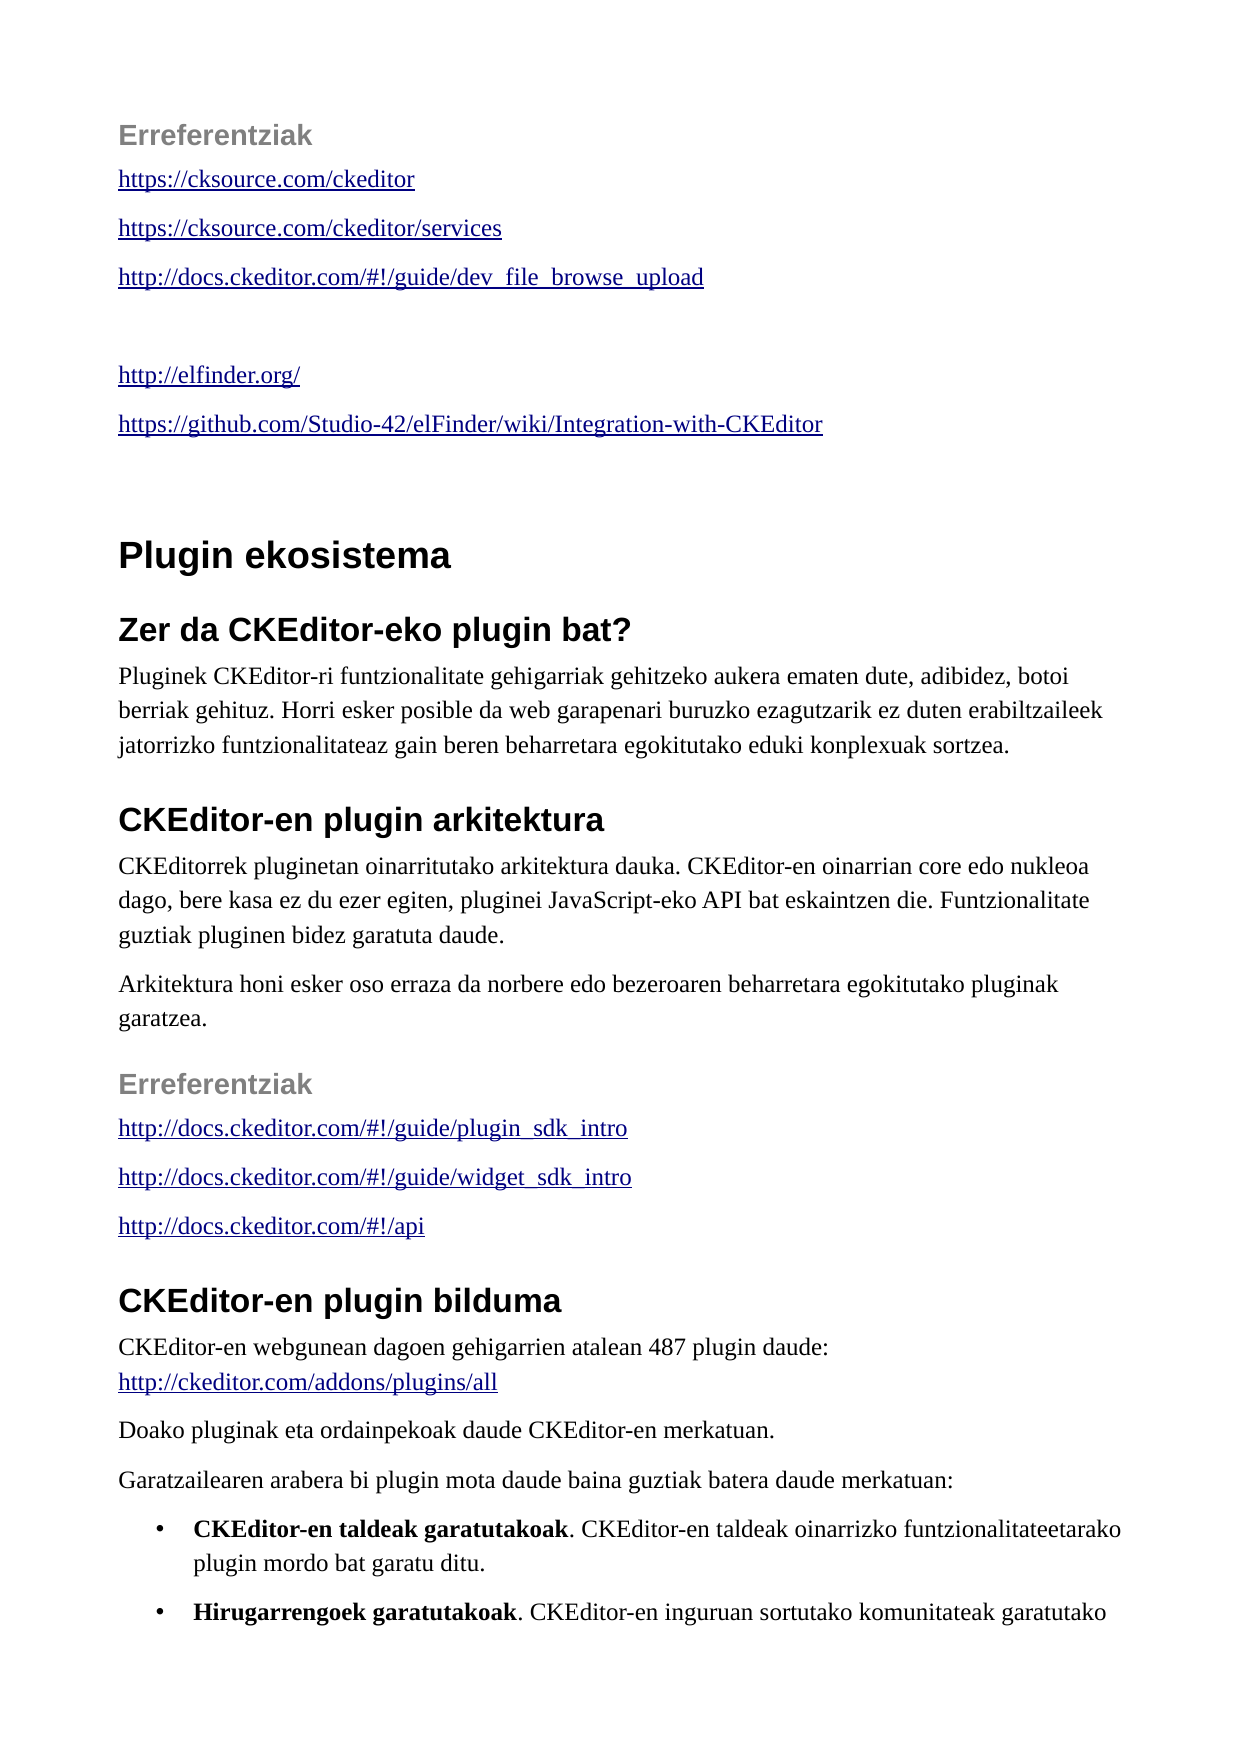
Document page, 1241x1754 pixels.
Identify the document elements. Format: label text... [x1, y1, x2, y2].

text https://github.com/Studio-42/elFinder/wiki/Integration-with-CKEditor [118, 409, 1122, 438]
subtitle Erreferentziak [118, 118, 1122, 152]
text http://docs.ckeditor.com/#!/guide/dev_file_browse_upload [118, 262, 1122, 291]
list Hirugarrengoek garatutakoak. CKEditor-en inguruan sortutako komunitateak garatutako [156, 1597, 1122, 1626]
text CKEditor-en webgunean dagoen gehigarrien atalean 487 plugin daude: http://ckeditor.com/addons/plugins/all [118, 1332, 1122, 1395]
text Pluginek CKEditor-ri funtzionalitate gehigarriak gehitzeko aukera ematen dute, adibidez, botoi berriak gehituz. Horri esker posible da web garapenari buruzko ezagutzarik ez duten erabiltzaileek jatorrizko funtzionalitateaz gain beren beharretara egokitutako eduki konplexuak sortzea. [118, 661, 1122, 758]
subtitle Zer da CKEditor-eko plugin bat? [118, 609, 1122, 648]
subtitle CKEditor-en plugin bilduma [118, 1281, 1122, 1319]
subtitle CKEditor-en plugin arkitektura [118, 799, 1122, 838]
list CKEditor-en taldeak garatutakoak. CKEditor-en taldeak oinarrizko funtzionalitateetarako plugin mordo bat garatu ditu. [156, 1514, 1122, 1577]
text https://cksource.com/ckeditor [118, 164, 1122, 193]
text https://cksource.com/ckeditor/services [118, 213, 1122, 242]
text Garatzailearen arabera bi plugin mota daude baina guztiak batera daude merkatuan: [118, 1465, 1122, 1493]
subtitle Plugin ekosistema [118, 533, 1122, 576]
text Arkitektura honi esker oso erraza da norbere edo bezeroaren beharretara egokitutako pluginak garatzea. [118, 969, 1122, 1032]
text CKEditorrek pluginetan oinarritutako arkitektura dauka. CKEditor-en oinarrian core edo nukleoa dago, bere kasa ez du ezer egiten, pluginei JavaScript-eko API bat eskaintzen die. Funtzionalitate guztiak pluginen bidez garatuta daude. [118, 851, 1122, 948]
text Doako pluginak eta ordainpekoak daude CKEditor-en merkatuan. [118, 1416, 1122, 1444]
text http://elfinder.org/ [118, 360, 1122, 389]
text http://docs.ckeditor.com/#!/guide/plugin_sdk_intro [118, 1113, 1122, 1142]
subtitle Erreferentziak [118, 1067, 1122, 1100]
text http://docs.ckeditor.com/#!/api [118, 1211, 1122, 1240]
text http://docs.ckeditor.com/#!/guide/widget_sdk_intro [118, 1162, 1122, 1191]
